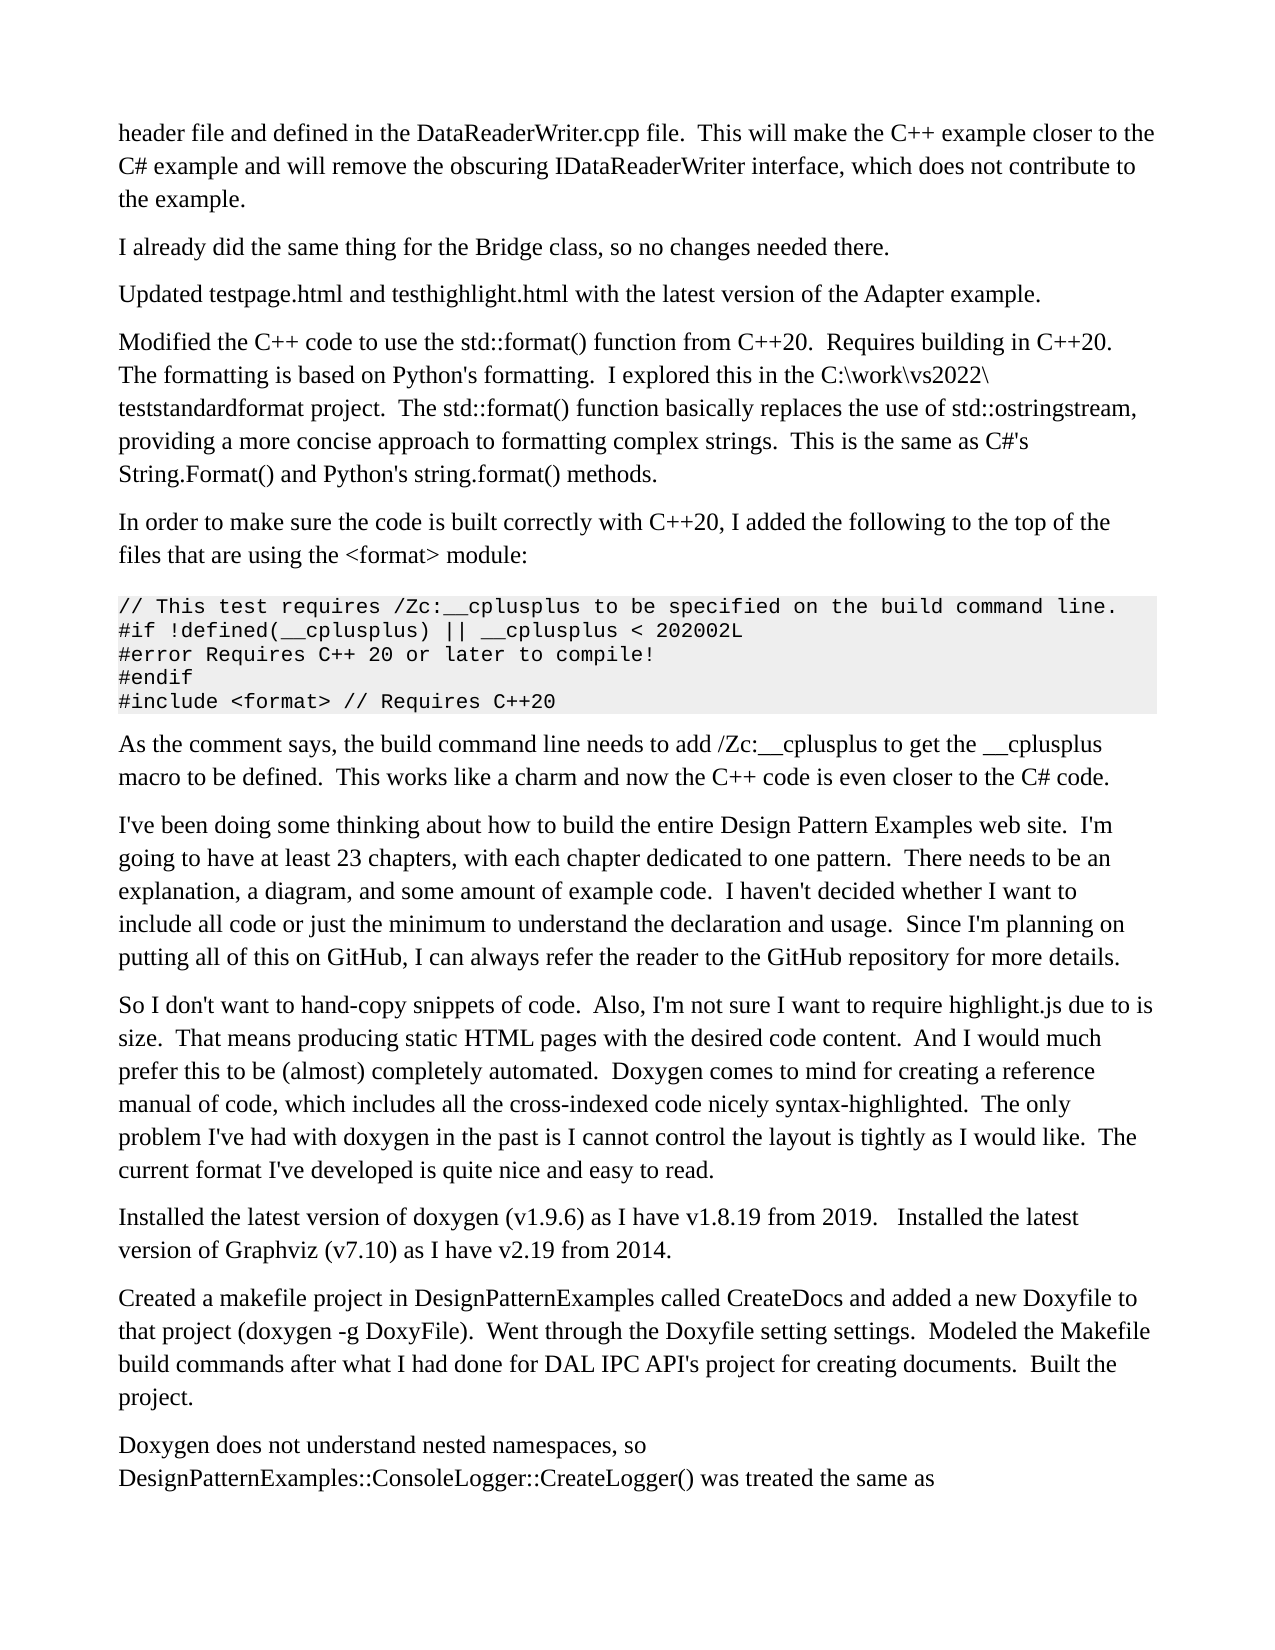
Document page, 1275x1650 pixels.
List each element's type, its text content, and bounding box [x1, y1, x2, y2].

text Modified the C++ code to use the std::format() function from C++20. Requires building in C++20. The formatting is based on Python's formatting. I explored this in the C:\work\vs2022\teststandardformat project. The std::format() function basically replaces the use of std::ostringstream, providing a more concise approach to formatting complex strings. This is the same as C#'s String.Format() and Python's string.format() methods. [118, 327, 1157, 488]
text // This test requires /Zc:__cplusplus to be specified on the build command line. [118, 596, 1157, 620]
text As the comment says, the build command line needs to add /Zc:__cplusplus to get the __cplusplus macro to be defined. This works like a charm and now the C++ code is even closer to the C# code. [118, 729, 1157, 791]
text #if !defined(__cplusplus) || __cplusplus < 202002L [118, 620, 1157, 643]
text Created a makefile project in DesignPatternExamples called CreateDocs and added a new Doxyfile to that project (doxygen -g DoxyFile). Went through the Doxyfile setting settings. Modeled the Makefile build commands after what I had done for DAL IPC API's project for creating documents. Built the project. [118, 1283, 1157, 1411]
text Updated testpage.html and testhighlight.html with the latest version of the Adapter example. [118, 279, 1157, 308]
text I already did the same thing for the Bridge class, so no changes needed there. [118, 232, 1157, 261]
text #endif [118, 667, 1157, 691]
text Doxygen does not understand nested namespaces, so DesignPatternExamples::ConsoleLogger::CreateLogger() was treated the same as [118, 1430, 1157, 1492]
text In order to make sure the code is built correctly with C++20, I added the following to the top of the files that are using the <format> module: [118, 507, 1157, 568]
text Installed the latest version of doxygen (v1.9.6) as I have v1.8.19 from 2019. Installed the latest version of Graphviz (v7.10) as I have v2.19 from 2014. [118, 1202, 1157, 1264]
text I've been doing some thinking about how to build the entire Design Pattern Examples web site. I'm going to have at least 23 chapters, with each chapter dedicated to one pattern. There needs to be an explanation, a diagram, and some amount of example code. I haven't decided whether I want to include all code or just the minimum to understand the declaration and usage. Since I'm planning on putting all of this on GitHub, I can always refer the reader to the GitHub repository for more details. [118, 810, 1157, 971]
text So I don't want to hand-copy snippets of code. Also, I'm not sure I want to require highlight.js due to is size. That means producing static HTML pages with the desired code content. And I would much prefer this to be (almost) completely automated. Doxygen comes to mind for creating a reference manual of code, which includes all the cross-indexed code nicely syntax-highlighted. The only problem I've had with doxygen in the past is I cannot control the layout is tightly as I would like. The current format I've developed is quite nice and easy to read. [118, 990, 1157, 1184]
text #include <format> // Requires C++20 [118, 691, 1157, 714]
text #error Requires C++ 20 or later to compile! [118, 643, 1157, 667]
text header file and defined in the DataReaderWriter.cpp file. This will make the C++ example closer to the C# example and will remove the obscuring IDataReaderWriter interface, which does not contribute to the example. [118, 118, 1157, 213]
